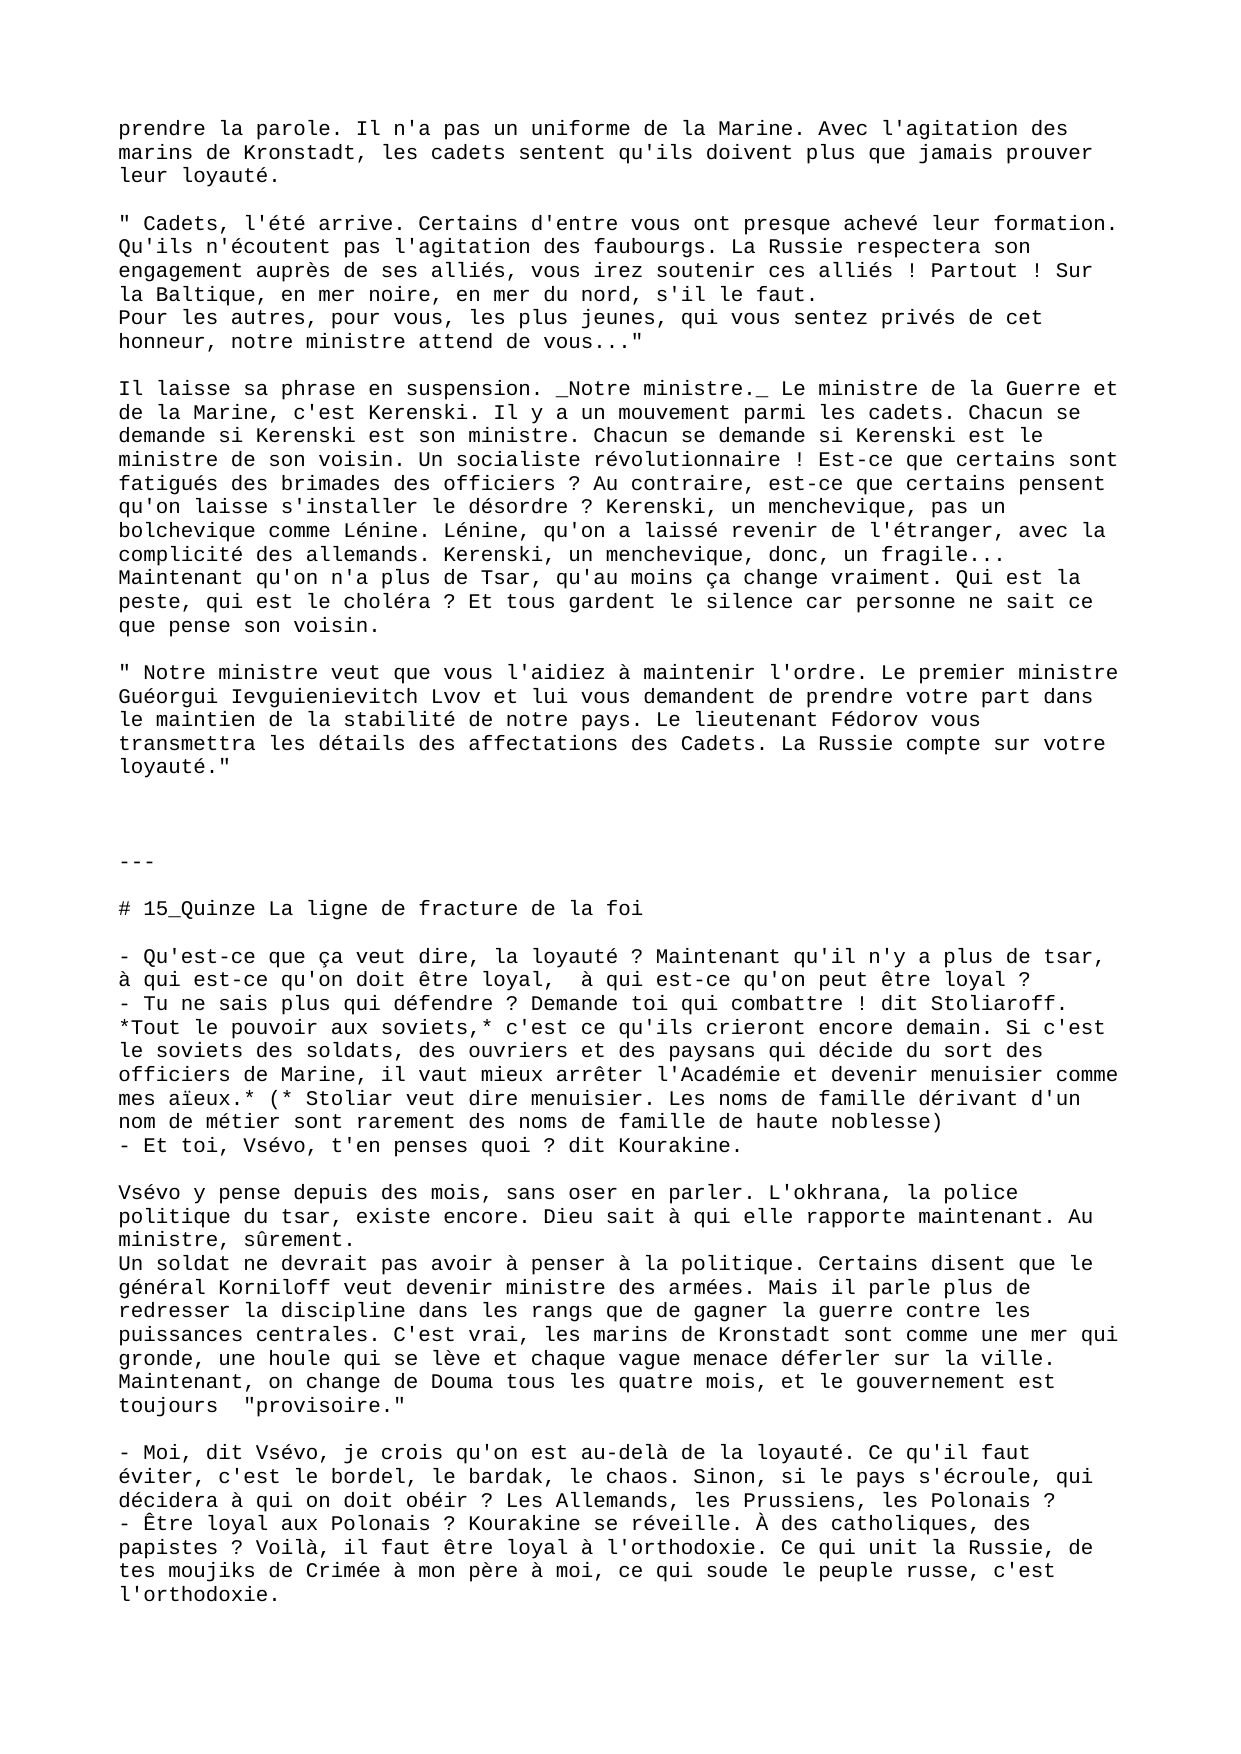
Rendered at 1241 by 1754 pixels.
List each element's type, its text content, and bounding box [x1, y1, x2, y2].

text - Moi, dit Vsévo, je crois qu'on est au-delà de la loyauté. Ce qu'il faut éviter, c'est le bordel, le bardak, le chaos. Sinon, si le pays s'écroule, qui décidera à qui on doit obéir ? Les Allemands, les Prussiens, les Polonais ? [118, 1442, 1122, 1513]
text - Être loyal aux Polonais ? Kourakine se réveille. À des catholiques, des papistes ? Voilà, il faut être loyal à l'orthodoxie. Ce qui unit la Russie, de tes moujiks de Crimée à mon père à moi, ce qui soude le peuple russe, c'est l'orthodoxie. [118, 1513, 1122, 1608]
text " Cadets, l'été arrive. Certains d'entre vous ont presque achevé leur formation. Qu'ils n'écoutent pas l'agitation des faubourgs. La Russie respectera son engagement auprès de ses alliés, vous irez soutenir ces alliés ! Partout ! Sur la Baltique, en mer noire, en mer du nord, s'il le faut. [118, 213, 1122, 307]
text " Notre ministre veut que vous l'aidiez à maintenir l'ordre. Le premier ministre Guéorgui Ievguienievitch Lvov et lui vous demandent de prendre votre part dans le maintien de la stabilité de notre pays. Le lieutenant Fédorov vous transmettra les détails des affectations des Cadets. La Russie compte sur votre loyauté." [118, 662, 1122, 780]
text Pour les autres, pour vous, les plus jeunes, qui vous sentez privés de cet honneur, notre ministre attend de vous..." [118, 307, 1122, 354]
text prendre la parole. Il n'a pas un uniforme de la Marine. Avec l'agitation des marins de Kronstadt, les cadets sentent qu'ils doivent plus que jamais prouver leur loyauté. [118, 118, 1122, 189]
text Vsévo y pense depuis des mois, sans oser en parler. L'okhrana, la police politique du tsar, existe encore. Dieu sait à qui elle rapporte maintenant. Au ministre, sûrement. [118, 1182, 1122, 1253]
text - Et toi, Vsévo, t'en penses quoi ? dit Kourakine. [118, 1135, 1122, 1158]
text Il laisse sa phrase en suspension. _Notre ministre._ Le ministre de la Guerre et de la Marine, c'est Kerenski. Il y a un mouvement parmi les cadets. Chacun se demande si Kerenski est son ministre. Chacun se demande si Kerenski est le ministre de son voisin. Un socialiste révolutionnaire ! Est-ce que certains sont fatigués des brimades des officiers ? Au contraire, est-ce que certains pensent qu'on laisse s'installer le désordre ? Kerenski, un menchevique, pas un bolchevique comme Lénine. Lénine, qu'on a laissé revenir de l'étranger, avec la complicité des allemands. Kerenski, un menchevique, donc, un fragile... Maintenant qu'on n'a plus de Tsar, qu'au moins ça change vraiment. Qui est la peste, qui est le choléra ? Et tous gardent le silence car personne ne sait ce que pense son voisin. [118, 378, 1122, 638]
text --- [118, 851, 1122, 875]
text Un soldat ne devrait pas avoir à penser à la politique. Certains disent que le général Korniloff veut devenir ministre des armées. Mais il parle plus de redresser la discipline dans les rangs que de gagner la guerre contre les puissances centrales. C'est vrai, les marins de Kronstadt sont comme une mer qui gronde, une houle qui se lève et chaque vague menace déferler sur la ville. Maintenant, on change de Douma tous les quatre mois, et le gouvernement est toujours "provisoire." [118, 1253, 1122, 1419]
text # 15_Quinze La ligne de fracture de la foi [118, 898, 1122, 922]
text - Qu'est-ce que ça veut dire, la loyauté ? Maintenant qu'il n'y a plus de tsar, à qui est-ce qu'on doit être loyal, à qui est-ce qu'on peut être loyal ? [118, 946, 1122, 993]
text - Tu ne sais plus qui défendre ? Demande toi qui combattre ! dit Stoliaroff. *Tout le pouvoir aux soviets,* c'est ce qu'ils crieront encore demain. Si c'est le soviets des soldats, des ouvriers et des paysans qui décide du sort des officiers de Marine, il vaut mieux arrêter l'Académie et devenir menuisier comme mes aïeux.* (* Stoliar veut dire menuisier. Les noms de famille dérivant d'un nom de métier sont rarement des noms de famille de haute noblesse) [118, 993, 1122, 1135]
